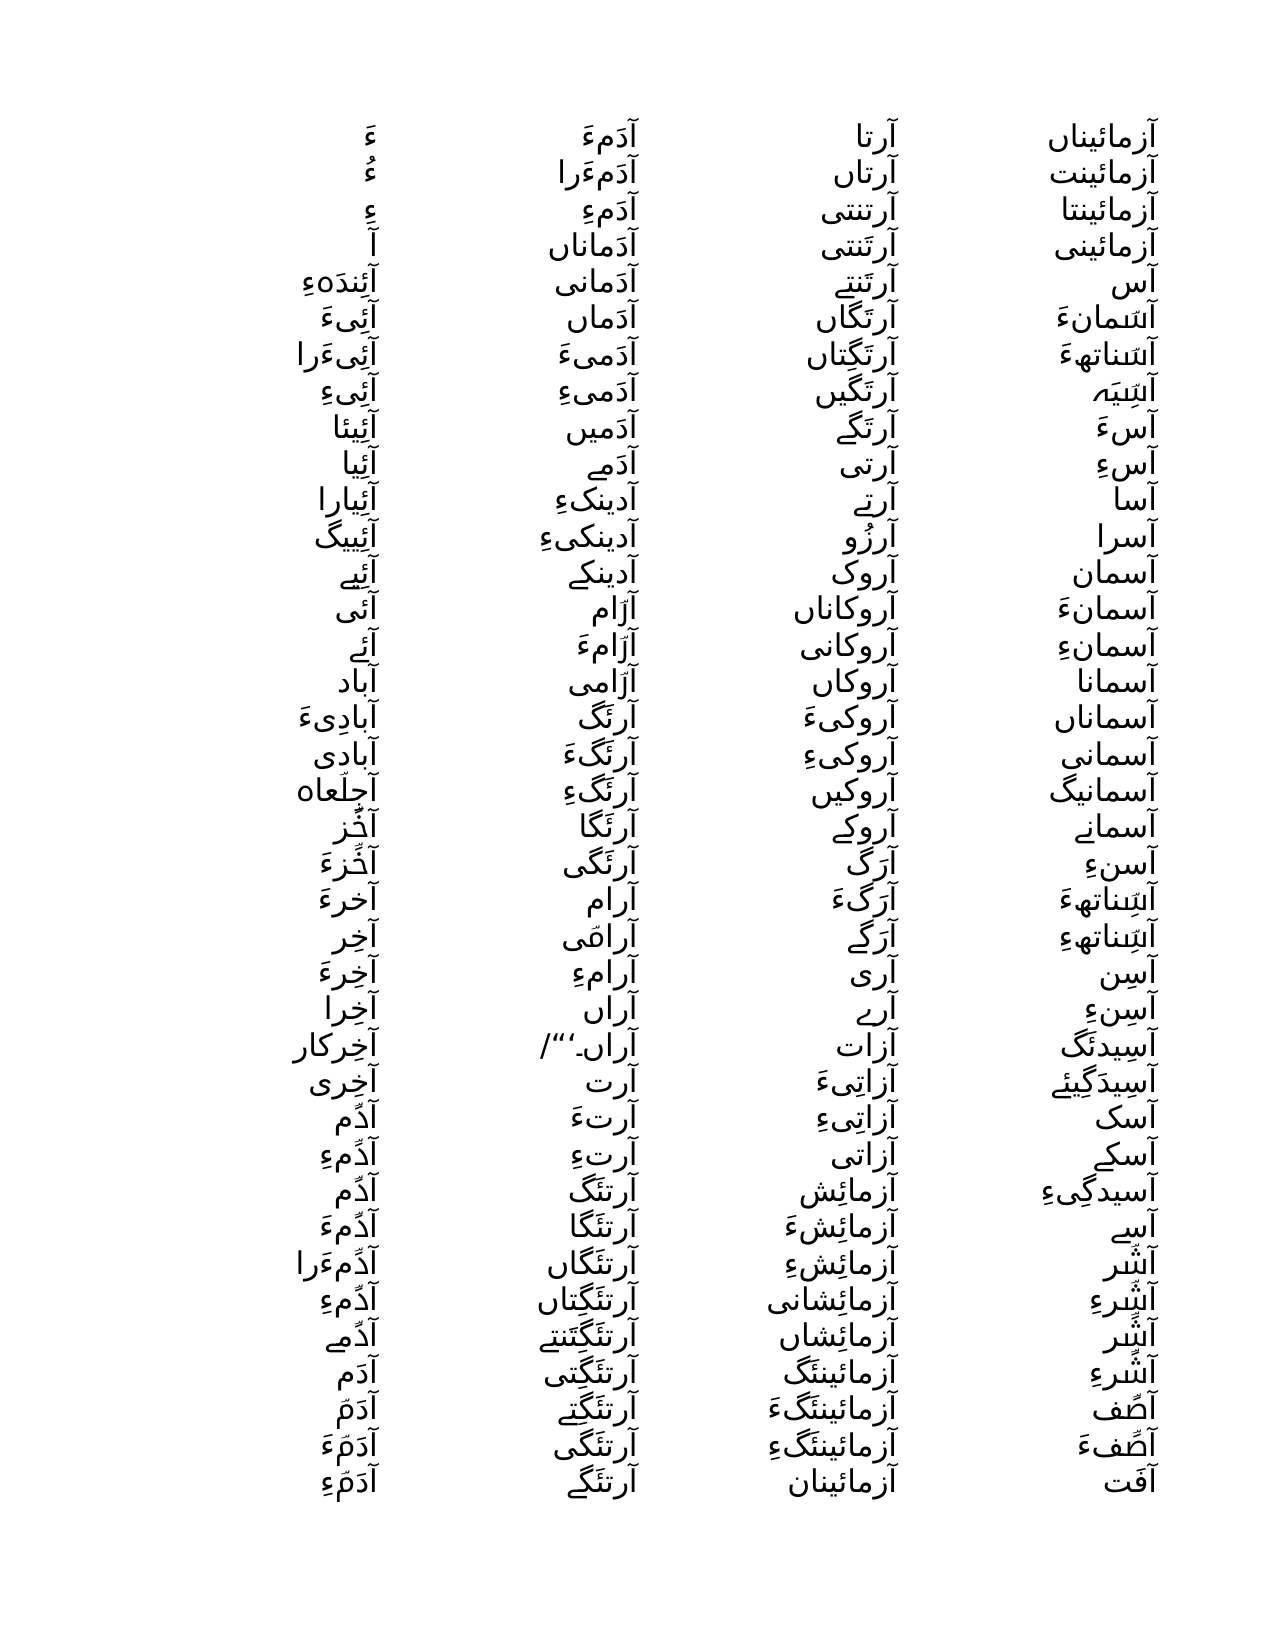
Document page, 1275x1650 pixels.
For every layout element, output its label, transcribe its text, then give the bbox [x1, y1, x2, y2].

text آرؔام [378, 591, 637, 627]
text آسا [897, 482, 1157, 518]
text آرام [378, 882, 637, 918]
text آئِیے [118, 554, 378, 591]
text آروکیءَ [637, 700, 897, 736]
text آرتءِ [378, 1136, 637, 1172]
text آخِرءَ [118, 954, 378, 991]
text آدینکیءِ [378, 518, 637, 554]
text آرتئَگاں [378, 1245, 637, 1281]
text آئِیا [118, 445, 378, 482]
text آرے [637, 991, 897, 1027]
text آسءِ [897, 445, 1157, 482]
text آزمائِش [637, 1172, 897, 1209]
text آدَماں [378, 300, 637, 336]
text آسمانءَ [897, 591, 1157, 627]
text آدَؔمے [118, 1318, 378, 1354]
text آزمائِشءَ [637, 1209, 897, 1245]
text آرتءَ [378, 1100, 637, 1136]
text آرتاں [637, 154, 897, 191]
text آرتَگاں [637, 300, 897, 336]
text آرتئَگِتی [378, 1354, 637, 1391]
text آزمائینت [897, 154, 1157, 191]
text آصَؔفءَ [897, 1427, 1157, 1463]
text آسِؔیَہ [897, 373, 1157, 409]
text آرتَنتی [637, 227, 897, 263]
text آرتئَگِتَنتے [378, 1318, 637, 1354]
text آرئَگی [378, 845, 637, 882]
text ءَ [118, 118, 378, 154]
text آسمانا [897, 663, 1157, 700]
text آسرا [897, 518, 1157, 554]
text آرئَگا [378, 809, 637, 845]
text آجِلؔعاہ [118, 772, 378, 809]
text آدَمءِ [378, 191, 637, 227]
text آرتنتی [637, 191, 897, 227]
text آخِر [118, 918, 378, 954]
text آرامؔی [378, 918, 637, 954]
text آسمانے [897, 809, 1157, 845]
text آسمانیگ [897, 772, 1157, 809]
text آرؔامءَ [378, 627, 637, 663]
text آسمانءِ [897, 627, 1157, 663]
text آسمانی [897, 736, 1157, 772]
text آسؔمانءَ [897, 300, 1157, 336]
text آرتئَگا [378, 1209, 637, 1245]
text آئِیءَ​را [118, 336, 378, 373]
text آرتے [637, 482, 897, 518]
text آدَمیں [378, 409, 637, 445]
text آدَمءَ [378, 118, 637, 154]
text آزمائینئَگءَ [637, 1391, 897, 1427]
text آرؔامی [378, 663, 637, 700]
text آشؔر [897, 1245, 1157, 1281]
text آزمائِشاں [637, 1318, 897, 1354]
text آخرءَ [118, 882, 378, 918]
text آدینکے [378, 554, 637, 591]
text آرتئَگ [378, 1172, 637, 1209]
text آزمائینئَگ [637, 1354, 897, 1391]
text آروکیءِ [637, 736, 897, 772]
text آشَؔرءِ [897, 1354, 1157, 1391]
text ءِ [118, 191, 378, 227]
text آزمائِشانی [637, 1281, 897, 1318]
text آسءَ [897, 409, 1157, 445]
text آس [897, 263, 1157, 300]
text آ [118, 227, 378, 263]
text آزات [637, 1027, 897, 1063]
text آراں۔‘“/ [378, 1027, 637, 1063]
text آرتَگِتاں [637, 336, 897, 373]
text آدَمؔءَ [118, 1427, 378, 1463]
text آدَؔمءَ​را [118, 1245, 378, 1281]
text آدَمؔ [118, 1391, 378, 1427]
text آرتَگیں [637, 373, 897, 409]
text آسک [897, 1100, 1157, 1136]
text آفَت [897, 1463, 1157, 1499]
text آدَمیءَ [378, 336, 637, 373]
text آسے [897, 1209, 1157, 1245]
text آئِیءِ [118, 373, 378, 409]
text آشؔرءِ [897, 1281, 1157, 1318]
text آسیدگِیءِ [897, 1172, 1157, 1209]
text آراں [378, 991, 637, 1027]
text آدَمانی [378, 263, 637, 300]
text آروکانی [637, 627, 897, 663]
text آزاتی [637, 1136, 897, 1172]
text آدَؔم [118, 1172, 378, 1209]
text آئِییگ [118, 518, 378, 554]
text آرتَگے [637, 409, 897, 445]
text آخِری [118, 1063, 378, 1100]
text آروکاناں [637, 591, 897, 627]
text آدَؔمءِ [118, 1136, 378, 1172]
text آدَم [118, 1354, 378, 1391]
text آئِیءَ [118, 300, 378, 336]
text آدَؔمءَ [118, 1209, 378, 1245]
text آرَگے [637, 918, 897, 954]
text آرزُو [637, 518, 897, 554]
text آرتئَگِتے [378, 1391, 637, 1427]
text آسِیدَگِیئے [897, 1063, 1157, 1100]
text آبادی [118, 736, 378, 772]
text آسماناں [897, 700, 1157, 736]
text ءُ [118, 154, 378, 191]
text آروکے [637, 809, 897, 845]
text آخَؔزءَ [118, 845, 378, 882]
text آئِیارا [118, 482, 378, 518]
text آزمائینتا [897, 191, 1157, 227]
text آزمائینان [637, 1463, 897, 1499]
text آئِیئا [118, 409, 378, 445]
text آدَمؔءِ [118, 1463, 378, 1499]
text آرت [378, 1063, 637, 1100]
text آسکے [897, 1136, 1157, 1172]
text آسِیدئَگ [897, 1027, 1157, 1063]
text آرئَگءِ [378, 772, 637, 809]
text آسِنءِ [897, 991, 1157, 1027]
text آدَماناں [378, 227, 637, 263]
text آروکاں [637, 663, 897, 700]
text آسِؔناتھءِ [897, 918, 1157, 954]
text آرئَگءَ [378, 736, 637, 772]
text آدَؔمءِ [118, 1281, 378, 1318]
text آرئَگ [378, 700, 637, 736]
text آرتئَگے [378, 1463, 637, 1499]
text آرتی [637, 445, 897, 482]
text آروک [637, 554, 897, 591]
text آزاتِیءِ [637, 1100, 897, 1136]
text آدَمیءِ [378, 373, 637, 409]
text آزمائیناں [897, 118, 1157, 154]
text آزمائینی [897, 227, 1157, 263]
text آسِؔناتھءَ [897, 882, 1157, 918]
text آرتا [637, 118, 897, 154]
text آسنءِ [897, 845, 1157, 882]
text آزمائینئَگءِ [637, 1427, 897, 1463]
text آخِرکار [118, 1027, 378, 1063]
text آدینکءِ [378, 482, 637, 518]
text آسِن [897, 954, 1157, 991]
text آدَمے [378, 445, 637, 482]
text آئی [118, 591, 378, 627]
text آروکیں [637, 772, 897, 809]
text آخِرا [118, 991, 378, 1027]
text آرامءِ [378, 954, 637, 991]
text آبادِیءَ [118, 700, 378, 736]
text آرتَنتے [637, 263, 897, 300]
text آباد [118, 663, 378, 700]
text آصَؔف [897, 1391, 1157, 1427]
text آری [637, 954, 897, 991]
text آرَگءَ [637, 882, 897, 918]
text آئے [118, 627, 378, 663]
text آدَؔم [118, 1100, 378, 1136]
text آئِندَہءِ [118, 263, 378, 300]
text آدَمءَ​را [378, 154, 637, 191]
text آزمائِشءِ [637, 1245, 897, 1281]
text آرَگ [637, 845, 897, 882]
text آرتئَگِتاں [378, 1281, 637, 1318]
text آخَؔز [118, 809, 378, 845]
text آشَؔر [897, 1318, 1157, 1354]
text آسمان [897, 554, 1157, 591]
text آرتئَگی [378, 1427, 637, 1463]
text آزاتِیءَ [637, 1063, 897, 1100]
text آسؔناتھءَ [897, 336, 1157, 373]
